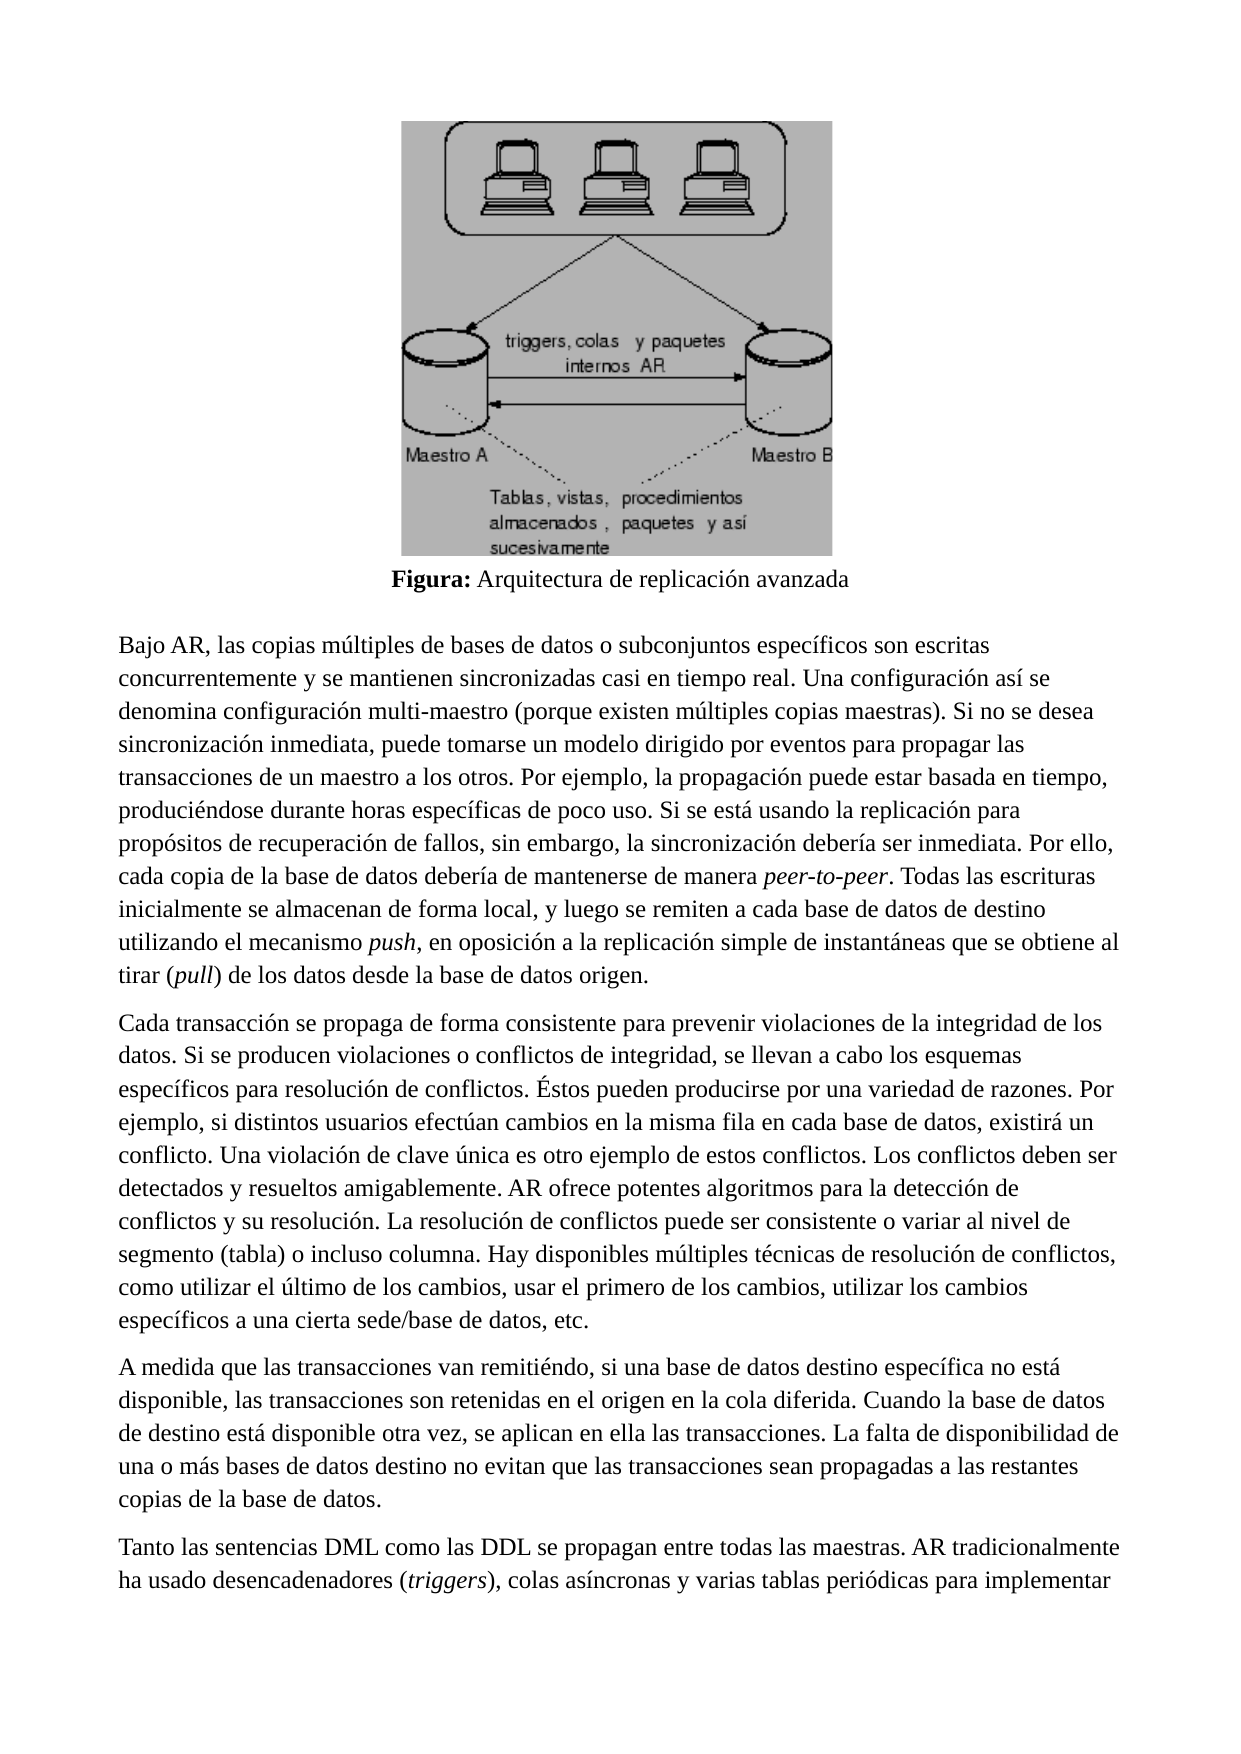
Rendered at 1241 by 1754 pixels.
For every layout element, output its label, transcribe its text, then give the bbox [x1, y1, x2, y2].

text Cada transacción se propaga de forma consistente para prevenir violaciones de la integridad de los datos. Si se producen violaciones o conflictos de integridad, se llevan a cabo los esquemas específicos para resolución de conflictos. Éstos pueden producirse por una variedad de razones. Por ejemplo, si distintos usuarios efectúan cambios en la misma fila en cada base de datos, existirá un conflicto. Una violación de clave única es otro ejemplo de estos conflictos. Los conflictos deben ser detectados y resueltos amigablemente. AR ofrece potentes algoritmos para la detección de conflictos y su resolución. La resolución de conflictos puede ser consistente o variar al nivel de segmento (tabla) o incluso columna. Hay disponibles múltiples técnicas de resolución de conflictos, como utilizar el último de los cambios, usar el primero de los cambios, utilizar los cambios específicos a una cierta sede/base de datos, etc. [118, 1008, 1122, 1333]
picture [401, 121, 833, 556]
text Tanto las sentencias DML como las DDL se propagan entre todas las maestras. AR tradicionalmente ha usado desencadenadores (triggers), colas asíncronas y varias tablas periódicas para implementar [118, 1532, 1122, 1594]
text Bajo AR, las copias múltiples de bases de datos o subconjuntos específicos son escritas concurrentemente y se mantienen sincronizadas casi en tiempo real. Una configuración así se denomina configuración multi-maestro (porque existen múltiples copias maestras). Si no se desea sincronización inmediata, puede tomarse un modelo dirigido por eventos para propagar las transacciones de un maestro a los otros. Por ejemplo, la propagación puede estar basada en tiempo, produciéndose durante horas específicas de poco uso. Si se está usando la replicación para propósitos de recuperación de fallos, sin embargo, la sincronización debería ser inmediata. Por ello, cada copia de la base de datos debería de mantenerse de manera peer-to-peer. Todas las escrituras inicialmente se almacenan de forma local, y luego se remiten a cada base de datos de destino utilizando el mecanismo push, en oposición a la replicación simple de instantáneas que se obtiene al tirar (pull) de los datos desde la base de datos origen. [118, 630, 1122, 989]
text Figura: Arquitectura de replicación avanzada [118, 564, 1122, 592]
text A medida que las transacciones van remitiéndo, si una base de datos destino específica no está disponible, las transacciones son retenidas en el origen en la cola diferida. Cuando la base de datos de destino está disponible otra vez, se aplican en ella las transacciones. La falta de disponibilidad de una o más bases de datos destino no evitan que las transacciones sean propagadas a las restantes copias de la base de datos. [118, 1352, 1122, 1513]
table_header [394, 118, 846, 564]
